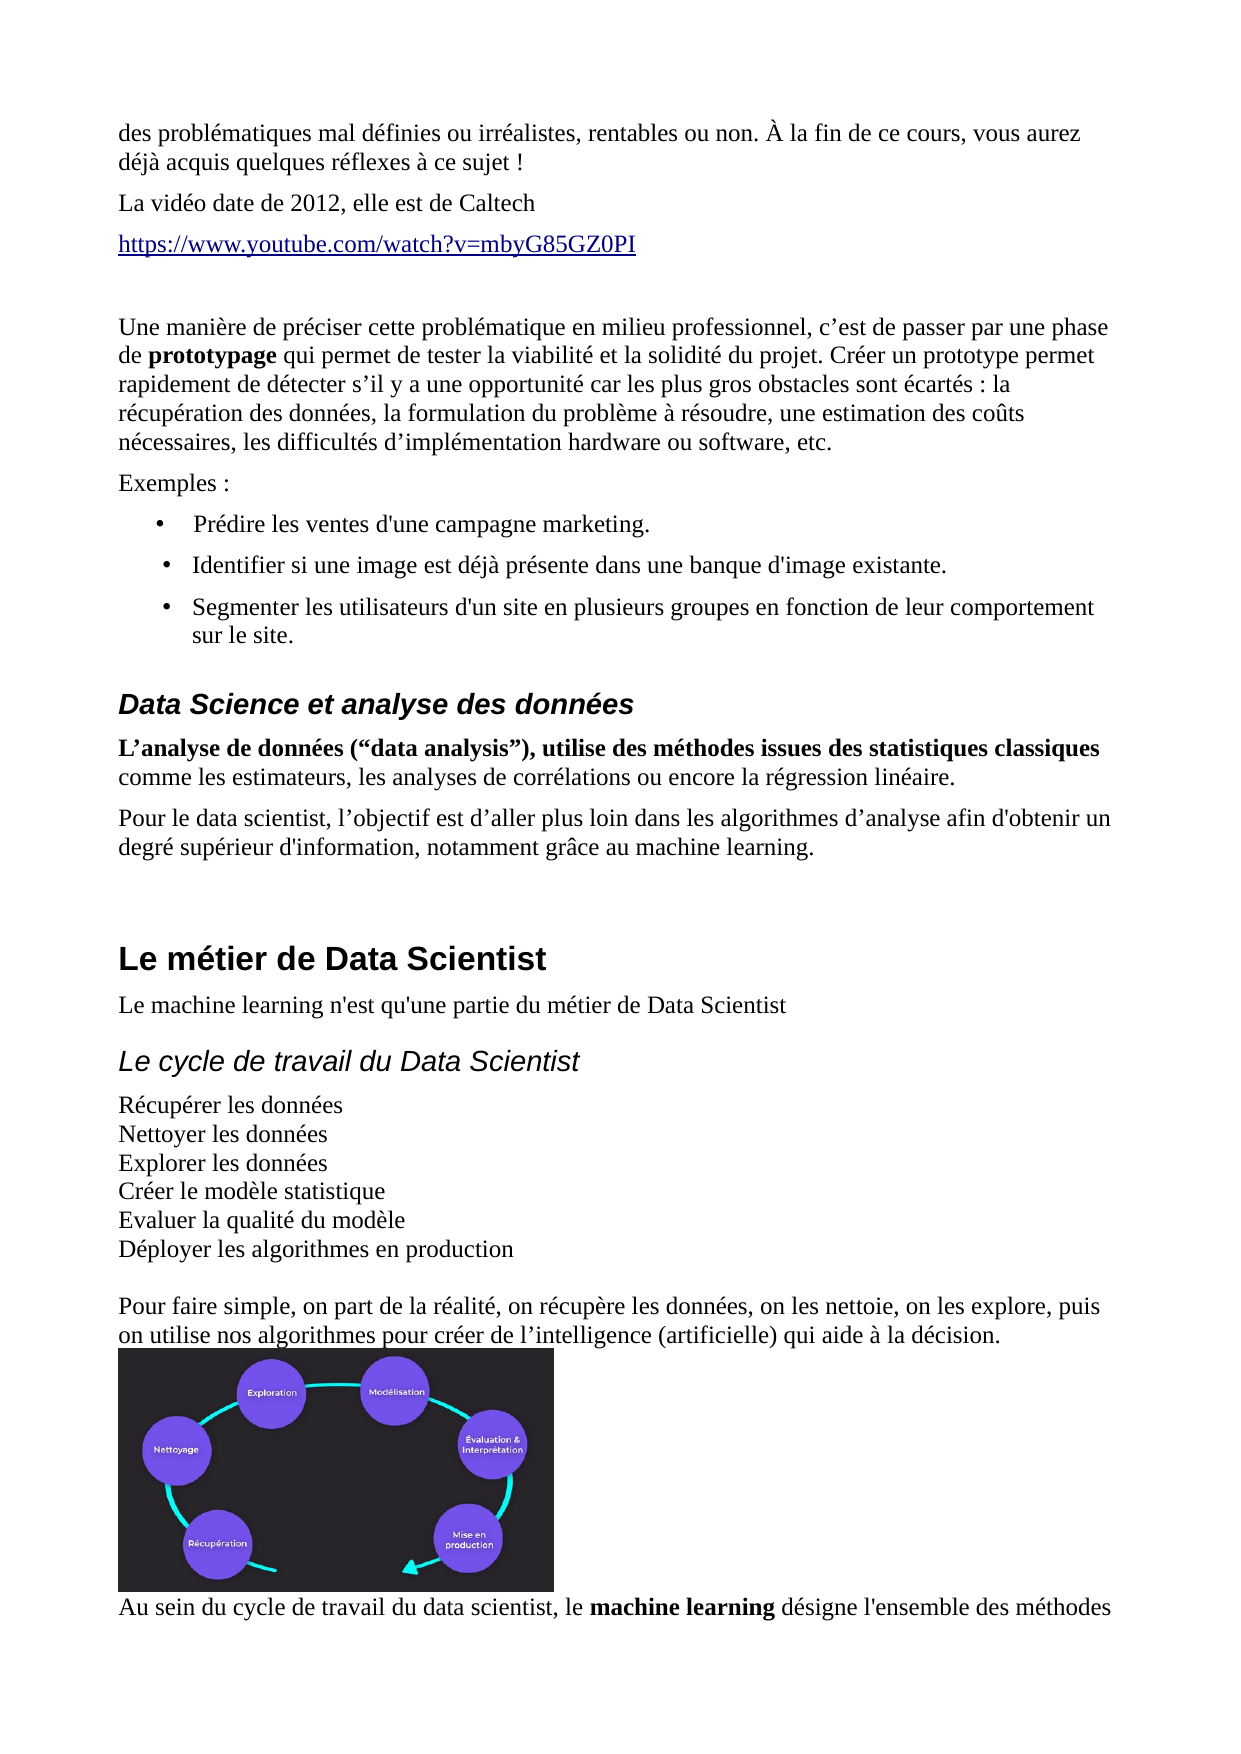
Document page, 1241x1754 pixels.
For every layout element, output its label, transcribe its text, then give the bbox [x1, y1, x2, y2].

text Déployer les algorithmes en production [118, 1234, 1122, 1263]
list Identifier si une image est déjà présente dans une banque d'image existante. [162, 551, 1122, 579]
text Pour faire simple, on part de la réalité, on récupère les données, on les nettoie, on les explore, puis on utilise nos algorithmes pour créer de l’intelligence (artificielle) qui aide à la décision. [118, 1291, 1122, 1349]
text Le machine learning n'est qu'une partie du métier de Data Scientist [118, 990, 1122, 1019]
text Créer le modèle statistique [118, 1176, 1122, 1205]
text Nettoyer les données [118, 1119, 1122, 1148]
list Prédire les ventes d'une campagne marketing. [156, 509, 1122, 538]
text Au sein du cycle de travail du data scientist, le machine learning désigne l'ensemble des méthodes [118, 1592, 1122, 1620]
text Evaluer la qualité du modèle [118, 1205, 1122, 1234]
text https://www.youtube.com/watch?v=mbyG85GZ0PI [118, 229, 1122, 258]
text Une manière de préciser cette problématique en milieu professionnel, c’est de passer par une phase de prototypage qui permet de tester la viabilité et la solidité du projet. Créer un prototype permet rapidement de détecter s’il y a une opportunité car les plus gros obstacles sont écartés : la récupération des données, la formulation du problème à résoudre, une estimation des coûts nécessaires, les difficultés d’implémentation hardware ou software, etc. [118, 312, 1122, 456]
text L’analyse de données (“data analysis”), utilise des méthodes issues des statistiques classiques comme les estimateurs, les analyses de corrélations ou encore la régression linéaire. [118, 733, 1122, 790]
subtitle Le métier de Data Scientist [118, 939, 1122, 978]
subtitle Le cycle de travail du Data Scientist [118, 1044, 1122, 1078]
text Explorer les données [118, 1148, 1122, 1176]
list Segmenter les utilisateurs d'un site en plusieurs groupes en fonction de leur comportement sur le site. [162, 592, 1122, 649]
text Pour le data scientist, l’objectif est d’aller plus loin dans les algorithmes d’analyse afin d'obtenir un degré supérieur d'information, notamment grâce au machine learning. [118, 803, 1122, 860]
picture [118, 1348, 554, 1592]
text des problématiques mal définies ou irréalistes, rentables ou non. À la fin de ce cours, vous aurez déjà acquis quelques réflexes à ce sujet ! [118, 118, 1122, 176]
subtitle Data Science et analyse des données [118, 687, 1122, 720]
text La vidéo date de 2012, elle est de Caltech [118, 188, 1122, 217]
text Récupérer les données [118, 1090, 1122, 1119]
text Exemples : [118, 468, 1122, 497]
